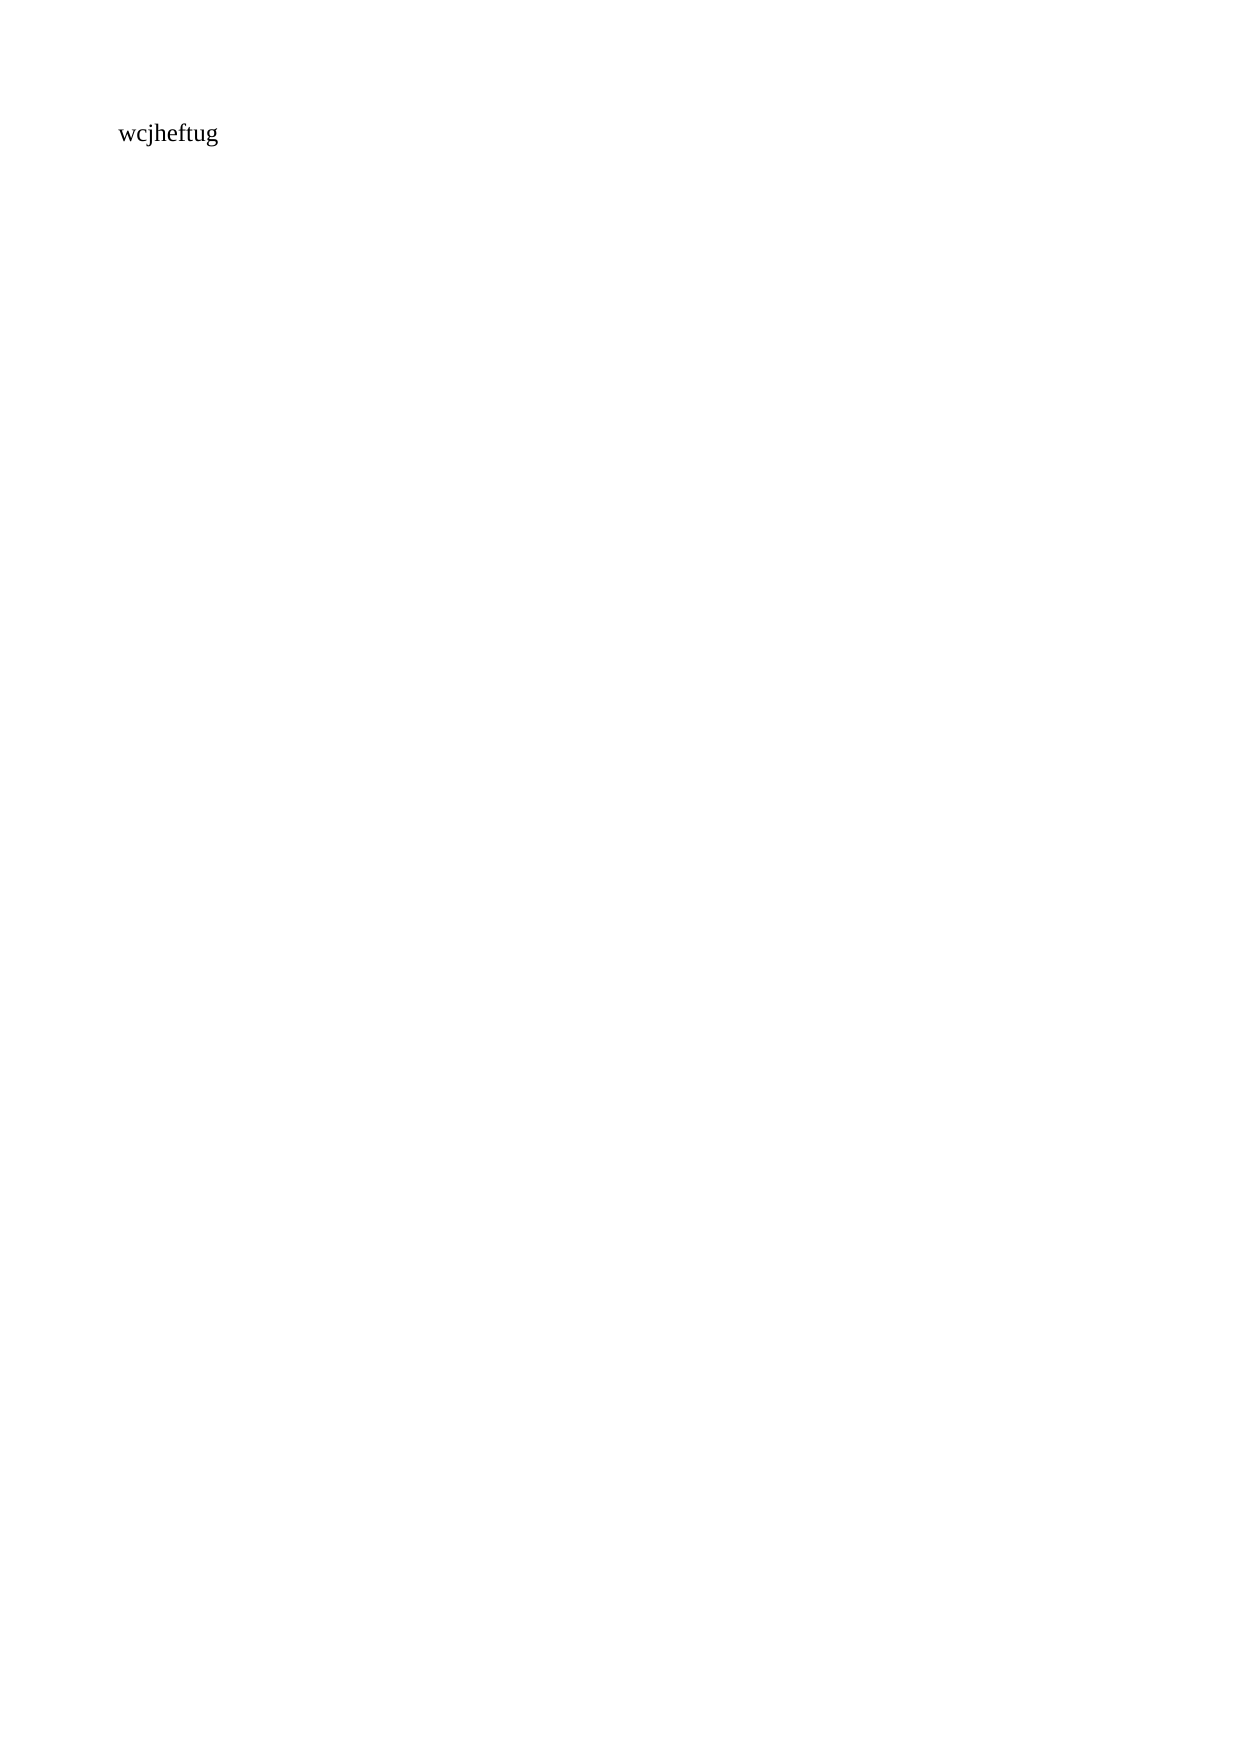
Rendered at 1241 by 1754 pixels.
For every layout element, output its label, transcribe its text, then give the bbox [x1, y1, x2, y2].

text wcjheftug [118, 118, 1122, 147]
